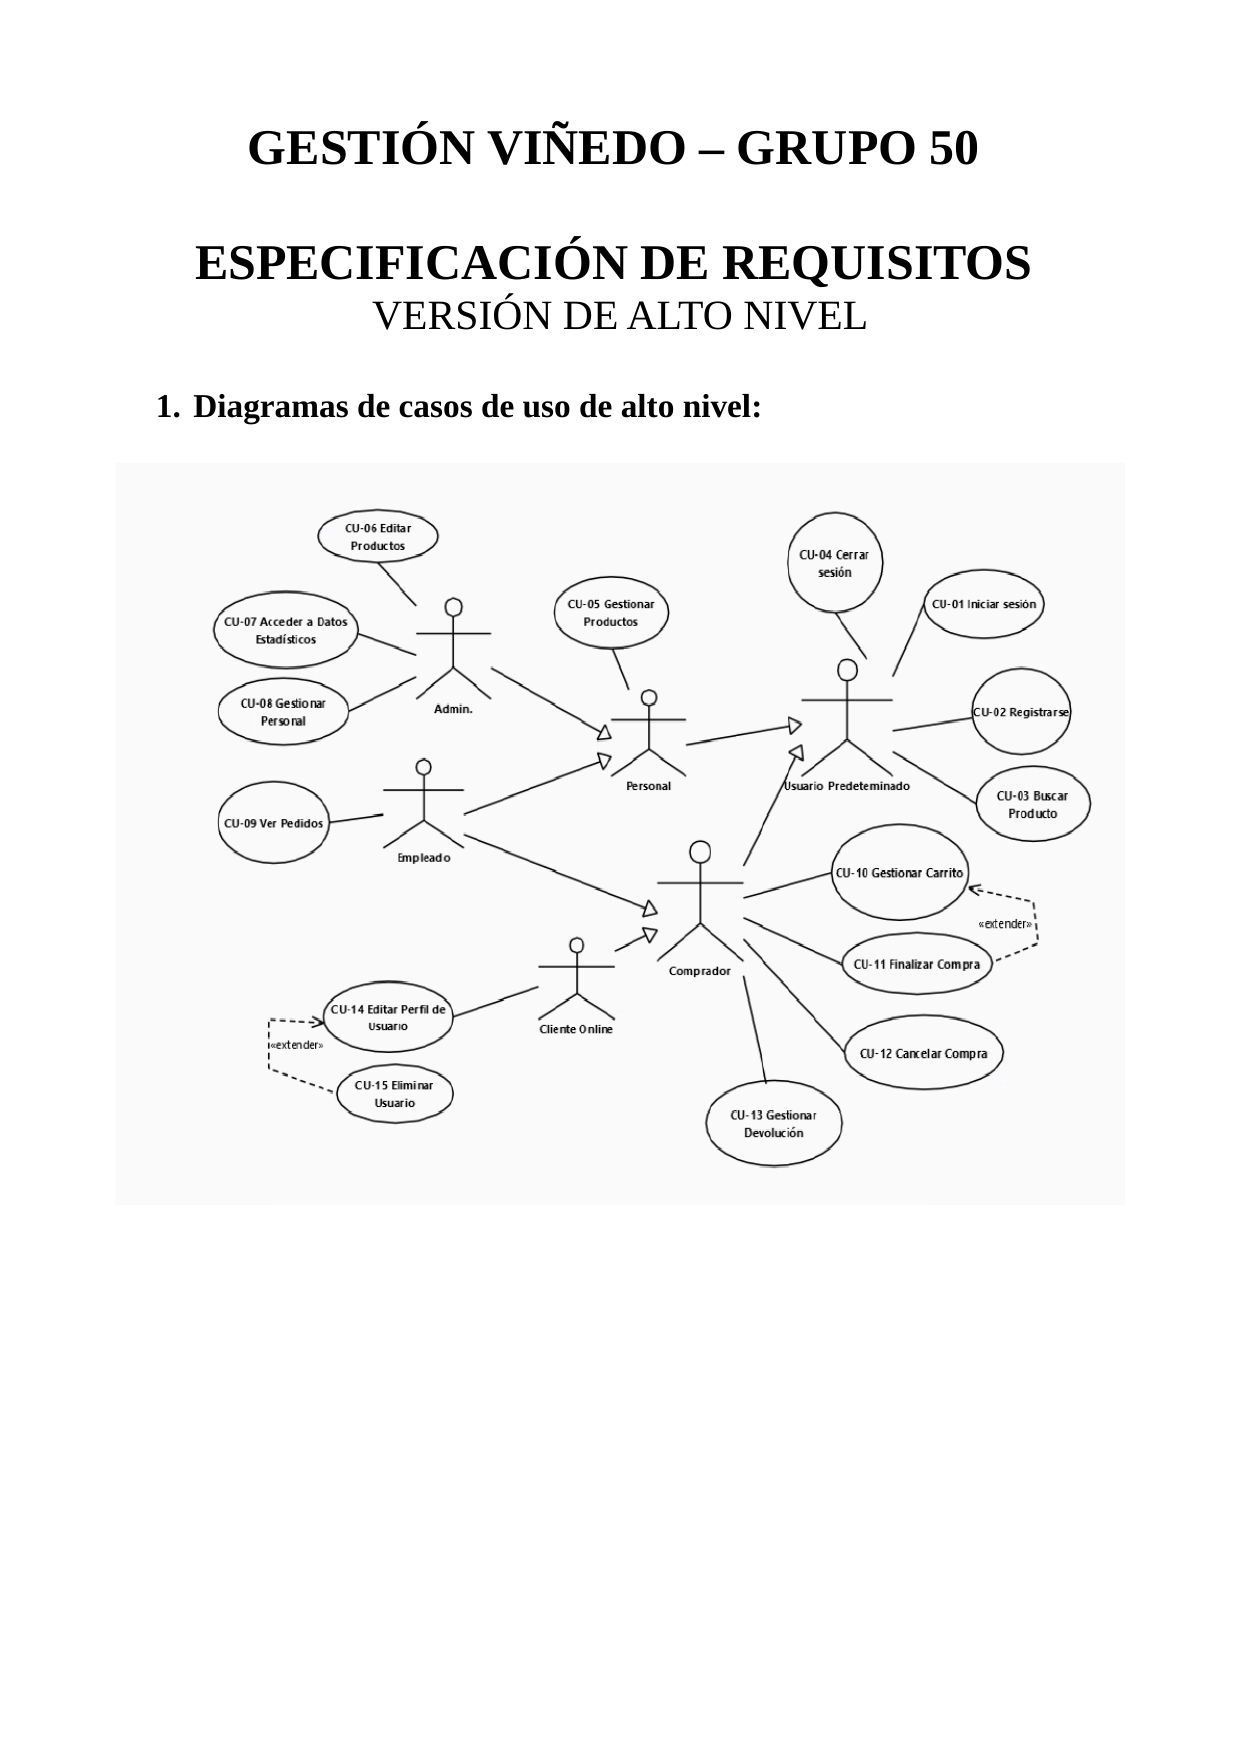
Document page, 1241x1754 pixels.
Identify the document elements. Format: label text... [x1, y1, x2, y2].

text GESTIÓN VIÑEDO – GRUPO 50 [118, 118, 1122, 176]
text VERSIÓN DE ALTO NIVEL [118, 291, 1122, 338]
list Diagramas de casos de uso de alto nivel: [156, 386, 1122, 425]
text ESPECIFICACIÓN DE REQUISITOS [118, 233, 1122, 291]
picture [115, 463, 1125, 1205]
